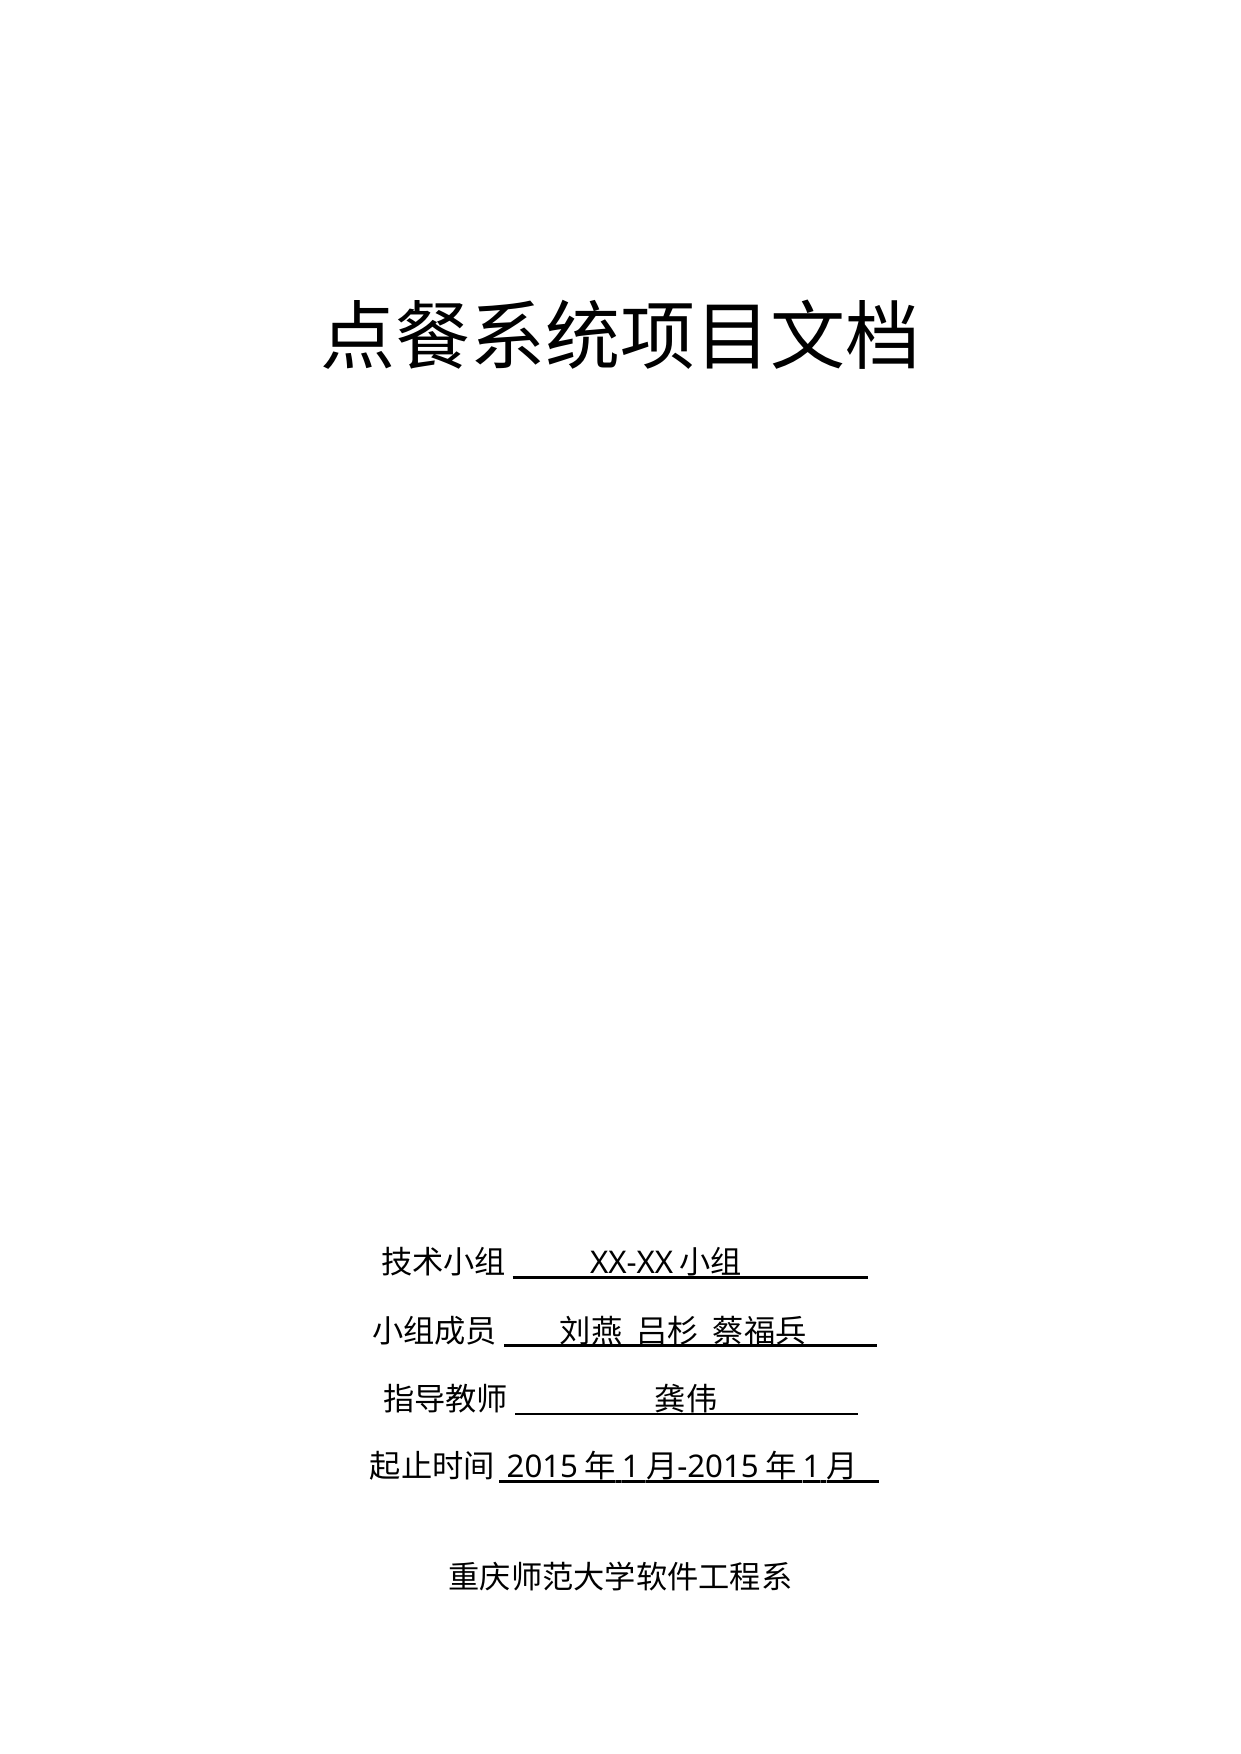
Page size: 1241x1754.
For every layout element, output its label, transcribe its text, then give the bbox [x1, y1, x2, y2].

text 重庆师范大学软件工程系 [118, 1552, 1122, 1598]
text 技术小组 XX-XX小组 [118, 1238, 1122, 1283]
text 指导教师 龚伟 [118, 1374, 1122, 1419]
text 起止时间 2015年1月-2015年1月 [118, 1442, 1122, 1487]
text 点餐系统项目文档 [118, 277, 1122, 386]
text 小组成员 刘燕 吕杉 蔡福兵 [118, 1306, 1122, 1351]
